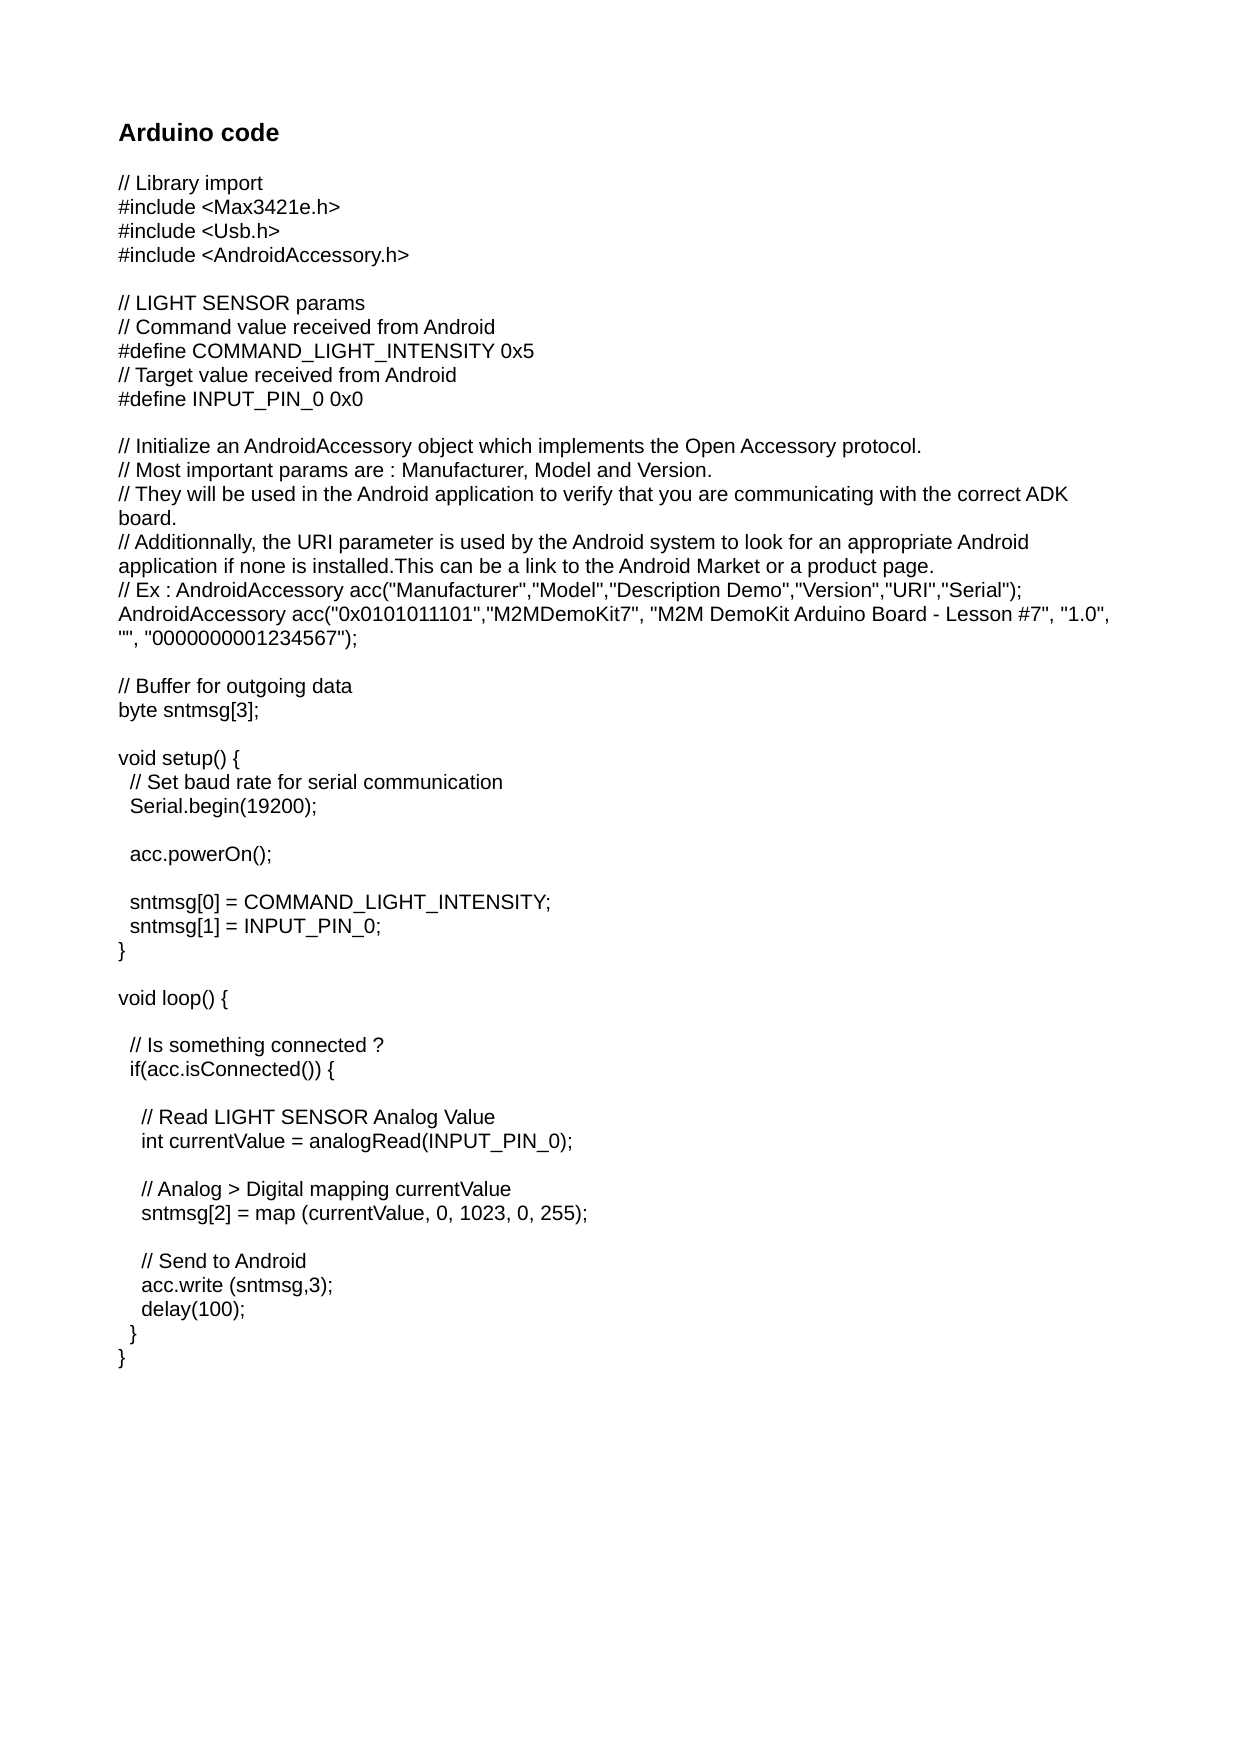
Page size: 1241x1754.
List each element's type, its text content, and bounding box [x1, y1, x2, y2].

text sntmsg[1] = INPUT_PIN_0; [118, 913, 1122, 937]
text } [118, 937, 1122, 961]
text void setup() { [118, 746, 1122, 770]
text // Target value received from Android [118, 362, 1122, 386]
text #define INPUT_PIN_0 0x0 [118, 386, 1122, 410]
text // Command value received from Android [118, 314, 1122, 338]
text acc.write (sntmsg,3); [118, 1273, 1122, 1297]
text // Additionnally, the URI parameter is used by the Android system to look for an appropriate Android application if none is installed.This can be a link to the Android Market or a product page. [118, 530, 1122, 578]
text // Analog > Digital mapping currentValue [118, 1177, 1122, 1201]
text AndroidAccessory acc("0x0101011101","M2MDemoKit7", "M2M DemoKit Arduino Board - Lesson #7", "1.0", "", "0000000001234567"); [118, 602, 1122, 650]
text sntmsg[2] = map (currentValue, 0, 1023, 0, 255); [118, 1201, 1122, 1225]
text // They will be used in the Android application to verify that you are communicating with the correct ADK board. [118, 482, 1122, 530]
text if(acc.isConnected()) { [118, 1057, 1122, 1081]
text } [118, 1345, 1122, 1369]
text sntmsg[0] = COMMAND_LIGHT_INTENSITY; [118, 889, 1122, 913]
text // Send to Android [118, 1249, 1122, 1273]
text #include <AndroidAccessory.h> [118, 243, 1122, 267]
text #define COMMAND_LIGHT_INTENSITY 0x5 [118, 338, 1122, 362]
text } [118, 1321, 1122, 1345]
text // Ex : AndroidAccessory acc("Manufacturer","Model","Description Demo","Version","URI","Serial"); [118, 578, 1122, 602]
text // LIGHT SENSOR params [118, 291, 1122, 314]
text // Read LIGHT SENSOR Analog Value [118, 1105, 1122, 1129]
text // Most important params are : Manufacturer, Model and Version. [118, 458, 1122, 482]
text int currentValue = analogRead(INPUT_PIN_0); [118, 1129, 1122, 1153]
text Serial.begin(19200); [118, 794, 1122, 818]
text #include <Max3421e.h> [118, 195, 1122, 219]
text Arduino code [118, 118, 1122, 147]
text #include <Usb.h> [118, 219, 1122, 243]
text // Library import [118, 171, 1122, 195]
text // Initialize an AndroidAccessory object which implements the Open Accessory protocol. [118, 434, 1122, 458]
text byte sntmsg[3]; [118, 698, 1122, 722]
text // Set baud rate for serial communication [118, 770, 1122, 794]
text // Is something connected ? [118, 1033, 1122, 1057]
text acc.powerOn(); [118, 842, 1122, 866]
text delay(100); [118, 1297, 1122, 1321]
text // Buffer for outgoing data [118, 674, 1122, 698]
text void loop() { [118, 985, 1122, 1009]
